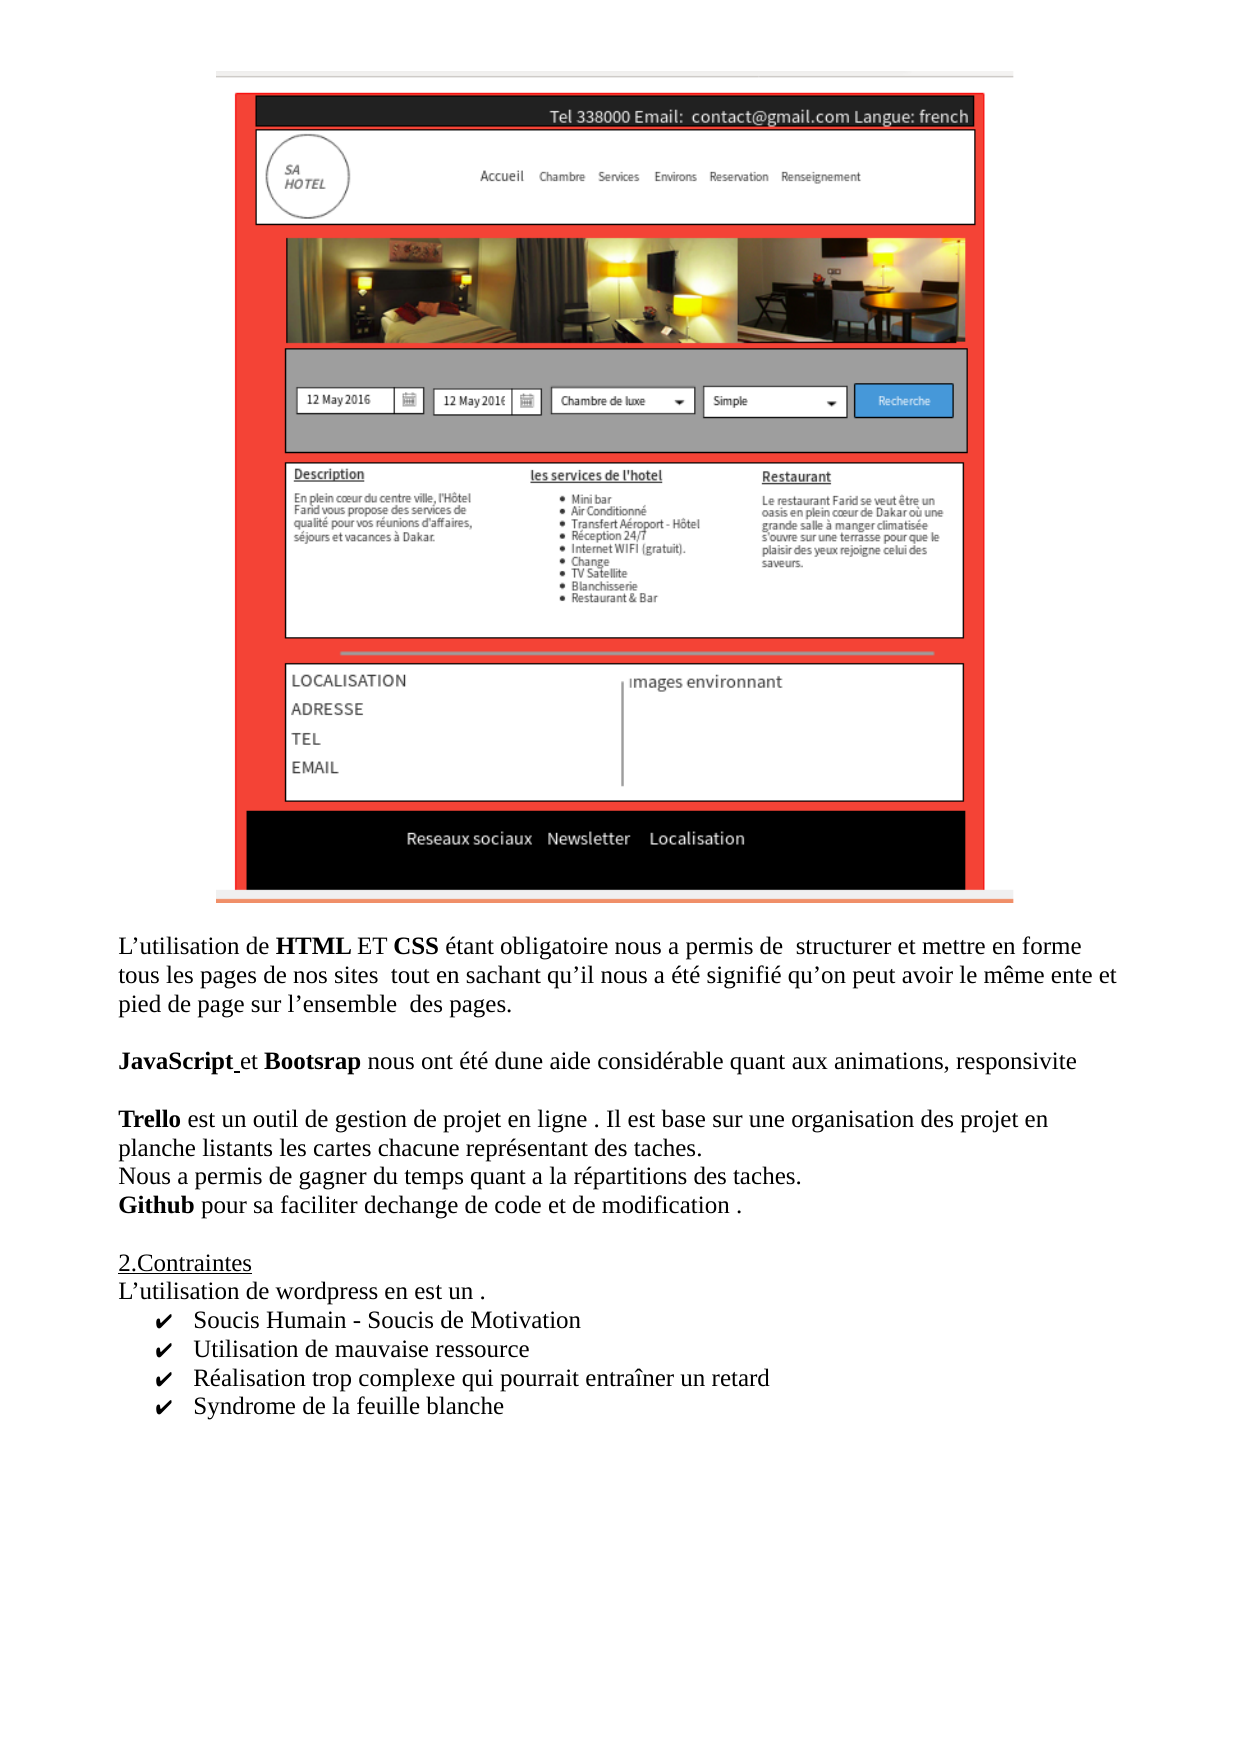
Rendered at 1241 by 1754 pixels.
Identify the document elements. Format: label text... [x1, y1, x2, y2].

text L’utilisation de HTML ET CSS étant obligatoire nous a permis de structurer et mettre en forme tous les pages de nos sites tout en sachant qu’il nous a été signifié qu’on peut avoir le même ente et pied de page sur l’ensemble des pages. [118, 931, 1122, 1018]
list Réalisation trop complexe qui pourrait entraîner un retard [156, 1363, 1122, 1391]
text Trello est un outil de gestion de projet en ligne . Il est base sur une organisation des projet en planche listants les cartes chacune représentant des taches. [118, 1104, 1122, 1161]
text JavaScript et Bootsrap nous ont été dune aide considérable quant aux animations, responsivite [118, 1046, 1122, 1075]
text L’utilisation de wordpress en est un . [118, 1276, 1122, 1305]
text Nous a permis de gagner du temps quant a la répartitions des taches. [118, 1161, 1122, 1190]
text Github pour sa faciliter dechange de code et de modification . [118, 1190, 1122, 1219]
list Utilisation de mauvaise ressource [156, 1334, 1122, 1363]
text 2.Contraintes [118, 1248, 1122, 1276]
list Syndrome de la feuille blanche [156, 1391, 1122, 1420]
picture [216, 71, 1014, 903]
list Soucis Humain - Soucis de Motivation [156, 1305, 1122, 1334]
